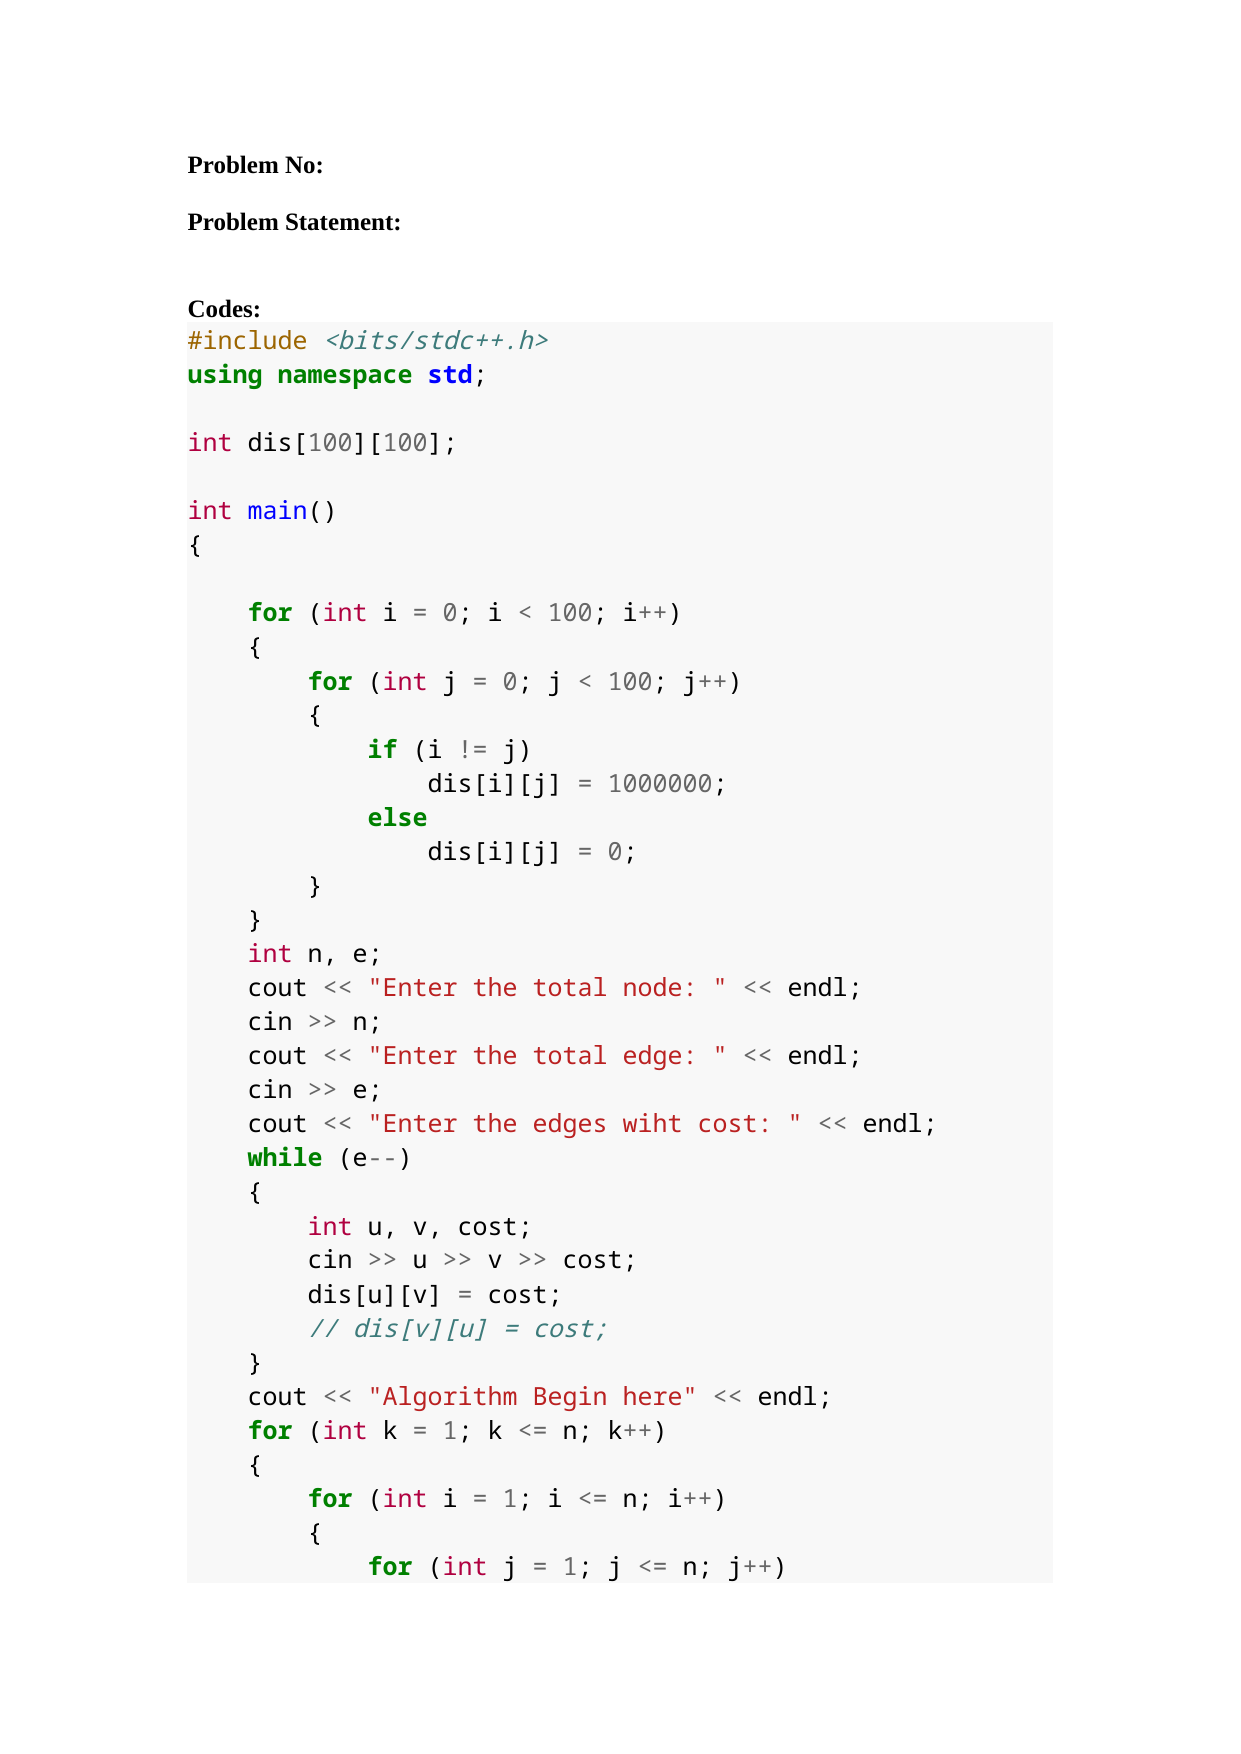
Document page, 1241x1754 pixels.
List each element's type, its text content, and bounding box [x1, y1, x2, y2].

text dis[u][v] = cost; [187, 1276, 1053, 1310]
text while (e--) [187, 1140, 1053, 1174]
text using namespace std; [187, 357, 1053, 391]
text // dis[v][u] = cost; [187, 1310, 1053, 1344]
text int dis[100][100]; [187, 425, 1053, 459]
text cout << "Enter the edges wiht cost: " << endl; [187, 1106, 1053, 1140]
text cin >> e; [187, 1072, 1053, 1106]
text } [187, 902, 1053, 936]
text int u, v, cost; [187, 1208, 1053, 1242]
text #include <bits/stdc++.h> [187, 322, 1053, 357]
text cout << "Enter the total edge: " << endl; [187, 1038, 1053, 1072]
text { [187, 1447, 1053, 1481]
text int n, e; [187, 936, 1053, 970]
text for (int i = 0; i < 100; i++) [187, 595, 1053, 629]
text cin >> u >> v >> cost; [187, 1242, 1053, 1276]
text { [187, 629, 1053, 663]
text { [187, 1515, 1053, 1549]
text cin >> n; [187, 1004, 1053, 1038]
text } [187, 867, 1053, 902]
text Problem No: Problem Statement: [187, 150, 1053, 236]
text dis[i][j] = 0; [187, 833, 1053, 867]
text else [187, 799, 1053, 833]
text cout << "Algorithm Begin here" << endl; [187, 1378, 1053, 1412]
text } [187, 1344, 1053, 1378]
text if (i != j) [187, 731, 1053, 765]
text for (int j = 1; j <= n; j++) [187, 1549, 1053, 1583]
text for (int k = 1; k <= n; k++) [187, 1412, 1053, 1447]
text Codes: [187, 294, 1053, 322]
text { [187, 1174, 1053, 1208]
text int main() [187, 493, 1053, 527]
text { [187, 697, 1053, 731]
text for (int i = 1; i <= n; i++) [187, 1481, 1053, 1515]
text { [187, 527, 1053, 561]
text for (int j = 0; j < 100; j++) [187, 663, 1053, 697]
text dis[i][j] = 1000000; [187, 765, 1053, 799]
text cout << "Enter the total node: " << endl; [187, 970, 1053, 1004]
